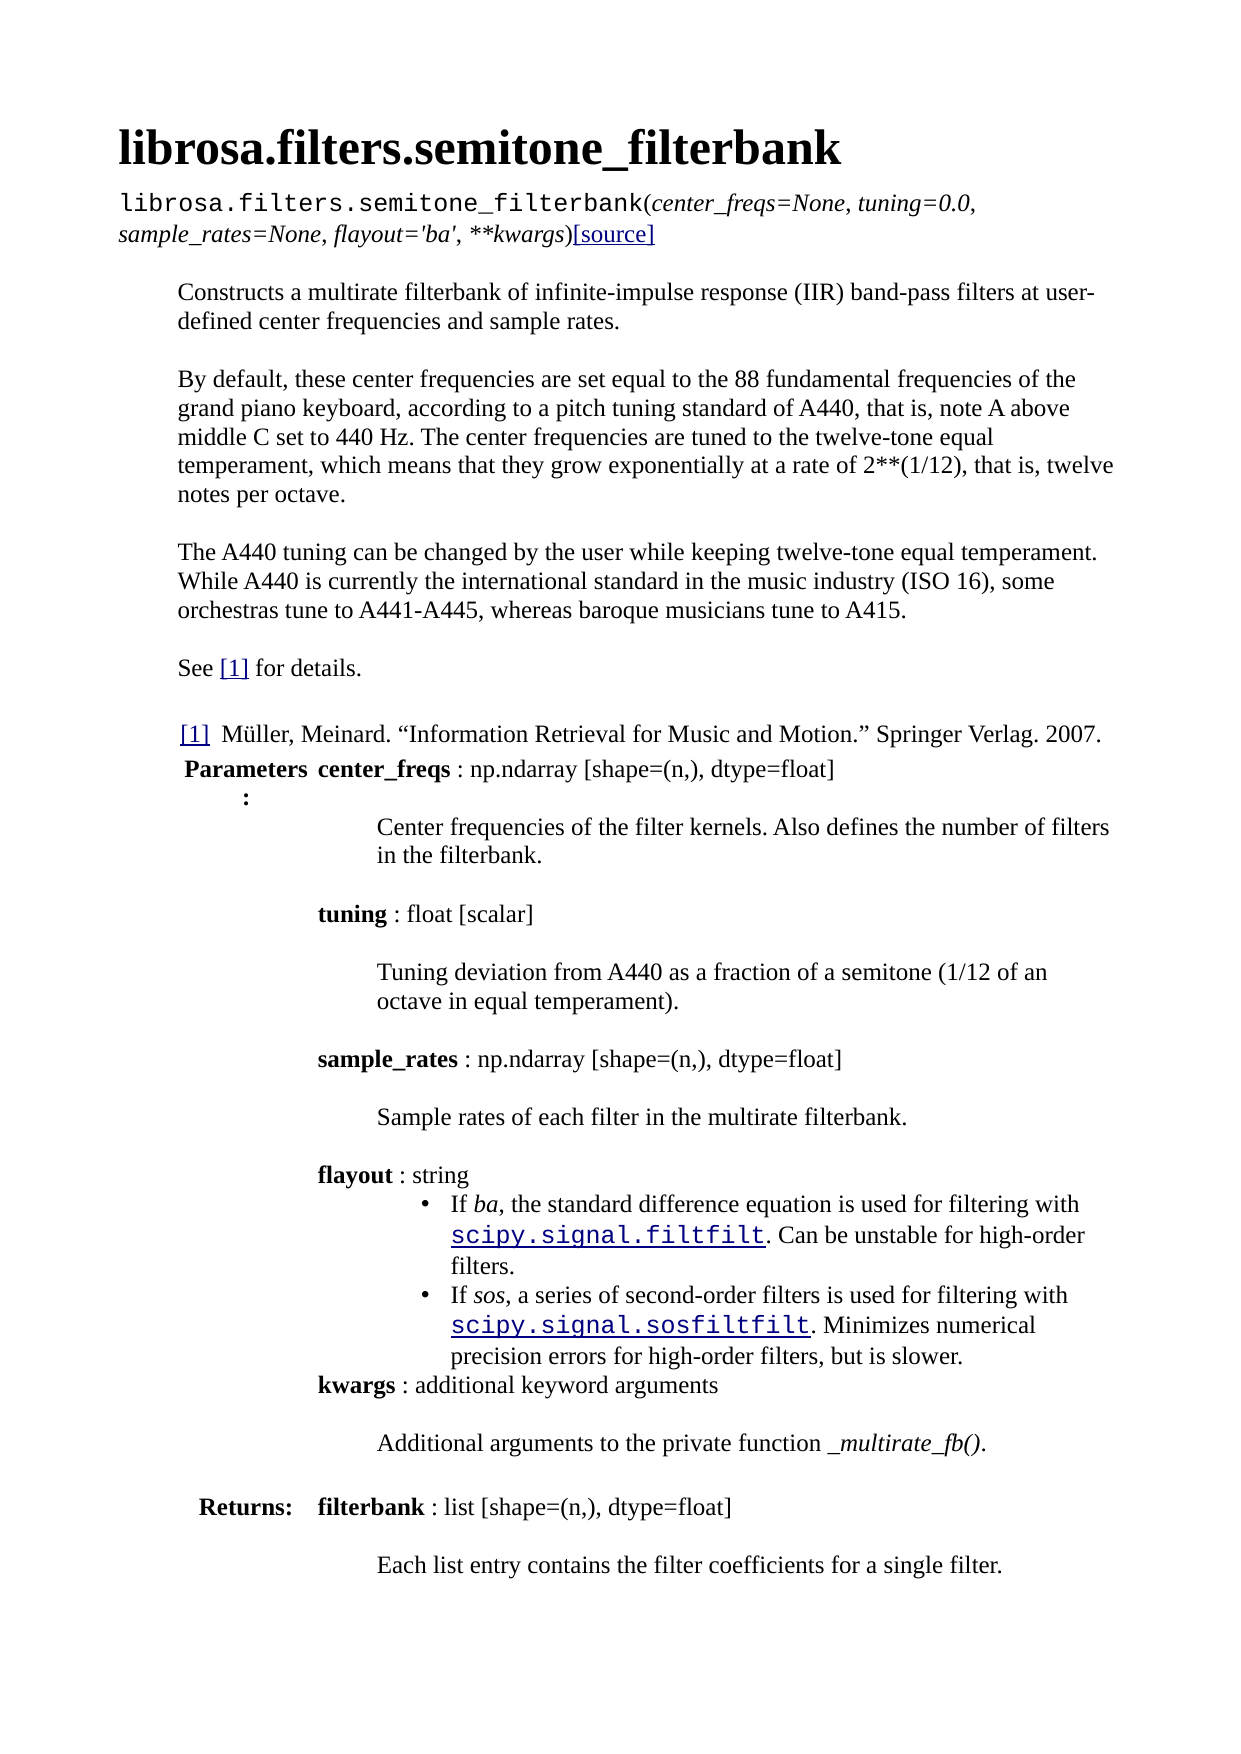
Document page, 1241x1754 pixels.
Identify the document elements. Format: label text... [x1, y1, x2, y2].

subtitle librosa.filters.semitone_filterbank(center_freqs=None, tuning=0.0, sample_rates=None, flayout='ba', **kwargs)[source] [118, 188, 1122, 248]
table_header [1] [177, 716, 218, 751]
table_header center_freqs : np.ndarray [shape=(n,), dtype=float] Center frequencies of the filter kernels. Also defines the number of filters in the filterbank. tuning : float [scalar] Tuning deviation from A440 as a fraction of a semitone (1/12 of an octave in equal temperament). sample_rates : np.ndarray [shape=(n,), dtype=float] Sample rates of each filter in the multirate filterbank. flayout : string If ba, the standard difference equation is used for filtering with scipy.signal.filtfilt. Can be unstable for high-order filters. If sos, a series of second-order filters is used for filtering with scipy.signal.sosfiltfilt. Minimizes numerical precision errors for high-order filters, but is slower. kwargs : additional keyword arguments Additional arguments to the private function _multirate_fb(). [315, 751, 1122, 1489]
list Constructs a multirate filterbank of infinite-impulse response (IIR) band-pass filters at user-defined center frequencies and sample rates. [177, 277, 1122, 335]
list See [1] for details. [177, 653, 1122, 682]
table_header Parameters: [177, 751, 315, 1489]
subtitle librosa.filters.semitone_filterbank [118, 118, 1122, 176]
list The A440 tuning can be changed by the user while keeping twelve-tone equal temperament. While A440 is currently the international standard in the music industry (ISO 16), some orchestras tune to A441-A445, whereas baroque musicians tune to A415. [177, 537, 1122, 624]
list By default, these center frequencies are set equal to the 88 fundamental frequencies of the grand piano keyboard, according to a pitch tuning standard of A440, that is, note A above middle C set to 440 Hz. The center frequencies are tuned to the twelve-tone equal temperament, which means that they grow exponentially at a rate of 2**(1/12), that is, twelve notes per octave. [177, 364, 1122, 508]
table_cell Returns: [177, 1490, 315, 1612]
table_cell filterbank : list [shape=(n,), dtype=float] Each list entry contains the filter coefficients for a single filter. [315, 1490, 1122, 1612]
table_header Müller, Meinard. “Information Retrieval for Music and Motion.” Springer Verlag. 2007. [218, 716, 1113, 751]
